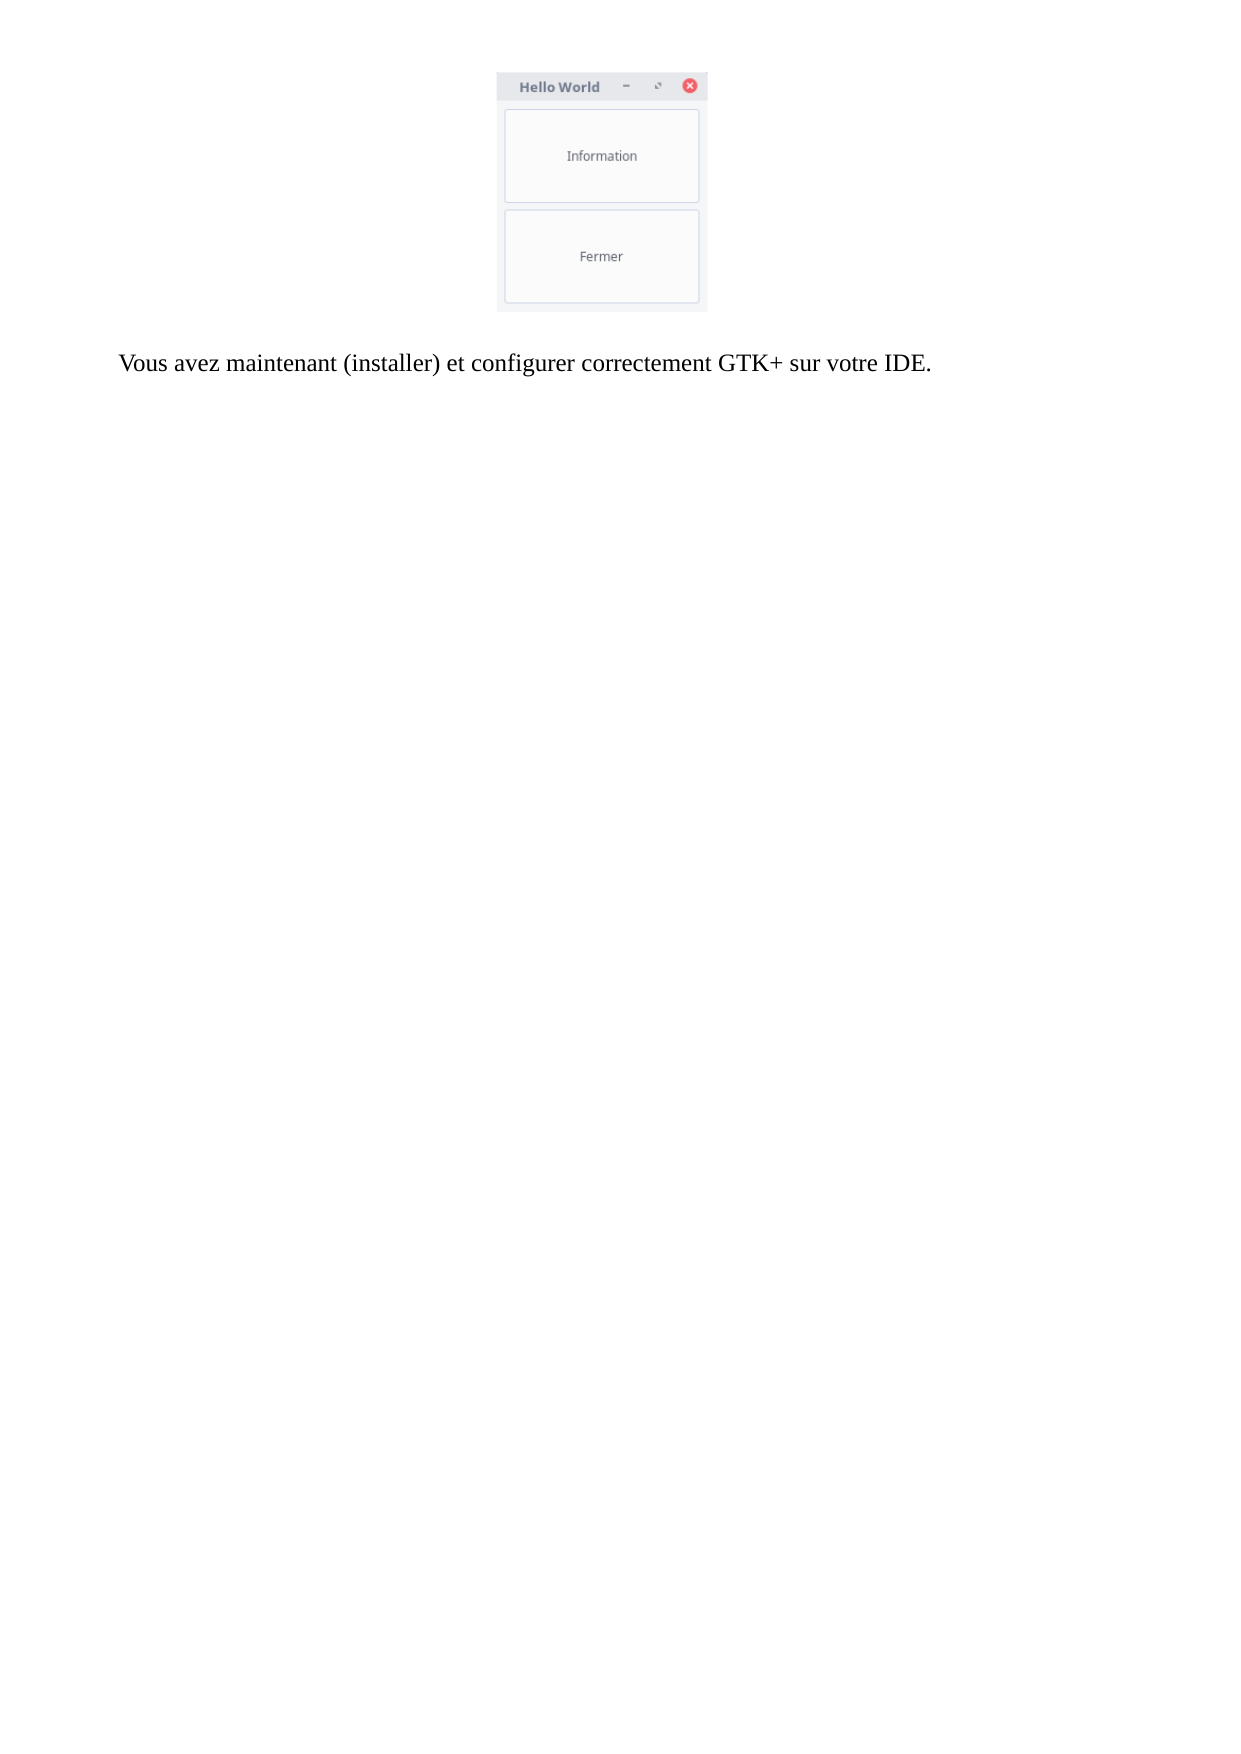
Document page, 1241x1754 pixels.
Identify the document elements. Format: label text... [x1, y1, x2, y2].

text Vous avez maintenant (installer) et configurer correctement GTK+ sur votre IDE. [118, 348, 1122, 377]
picture [496, 72, 708, 312]
